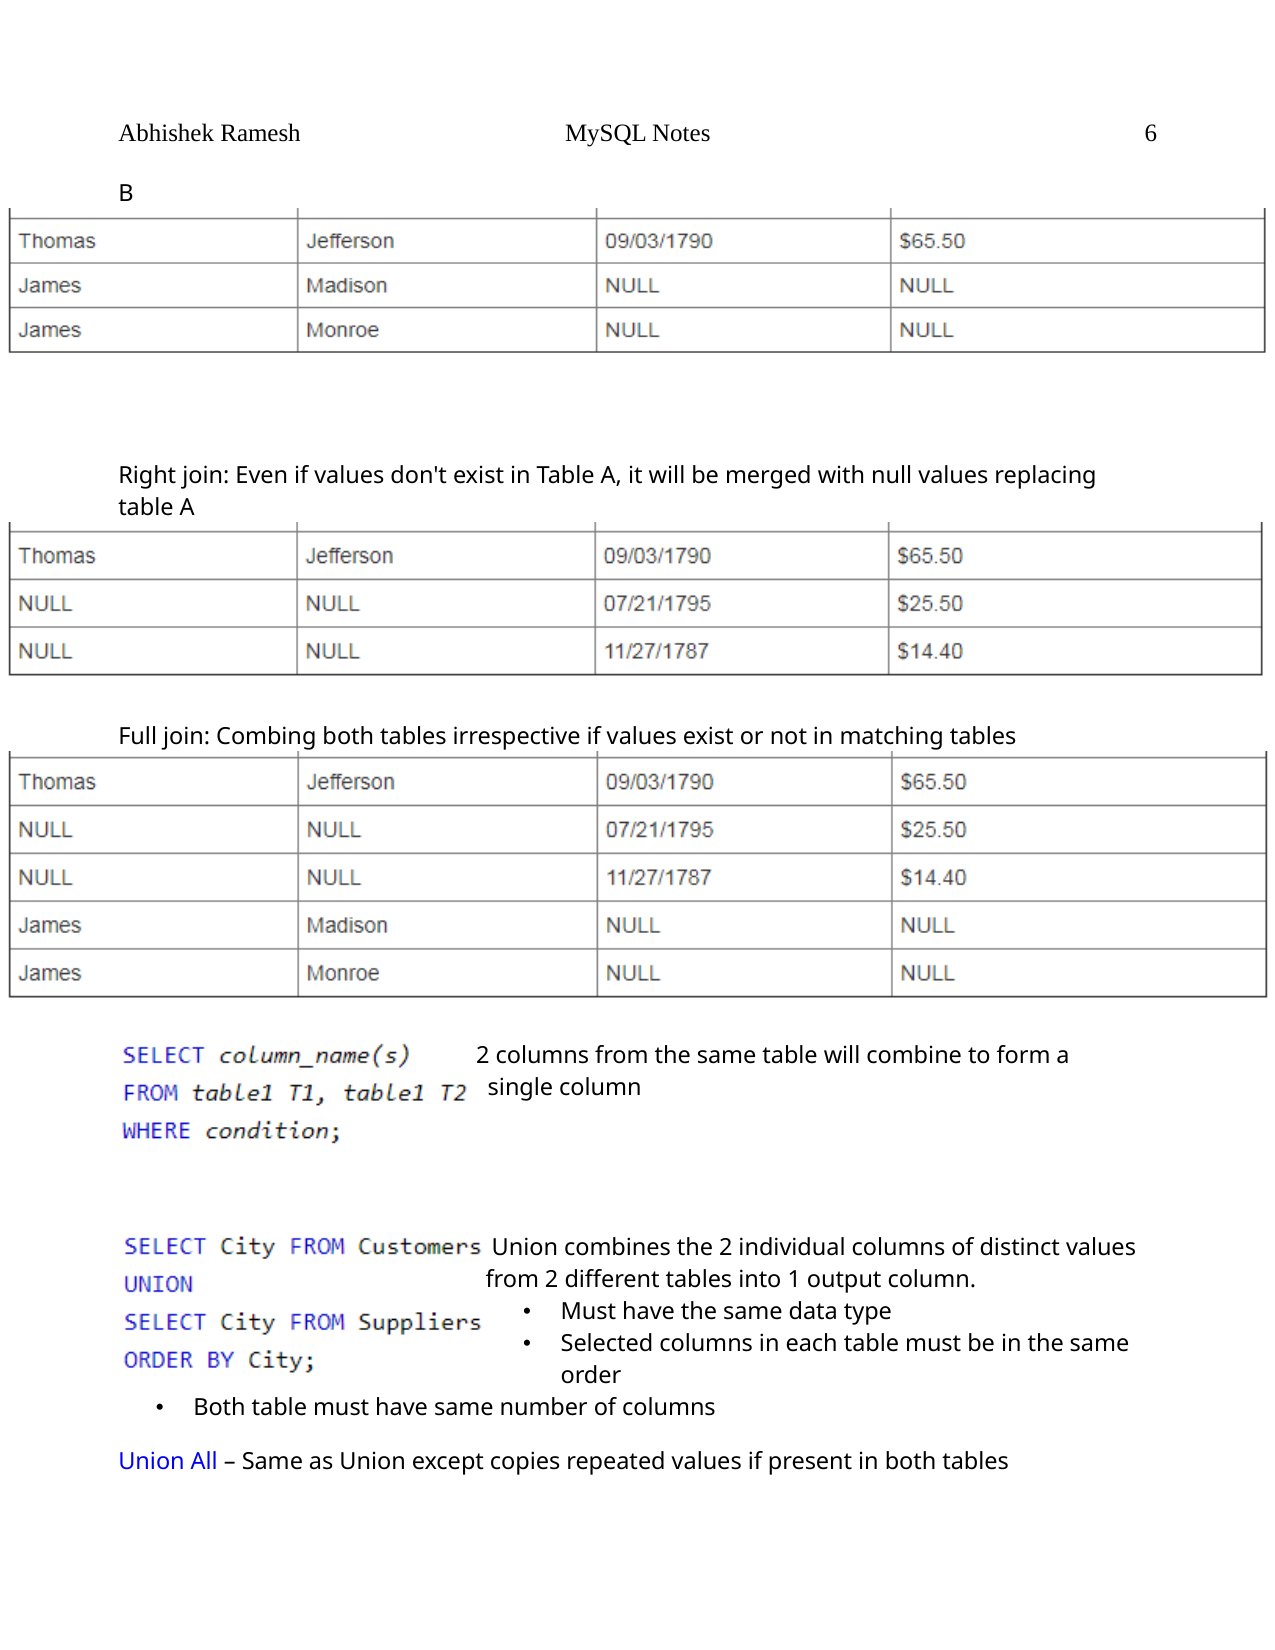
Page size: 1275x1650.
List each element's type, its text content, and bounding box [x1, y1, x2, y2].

picture [0, 208, 1275, 363]
picture [0, 751, 1275, 1007]
text Right join: Even if values don't exist in Table A, it will be merged with null values replacing table A [118, 459, 1157, 522]
list Selected columns in each table must be in the same order [156, 1326, 1157, 1390]
list Must have the same data type [486, 1294, 1157, 1326]
text B [118, 176, 1157, 208]
text Union All – Same as Union except copies repeated values if present in both tables [118, 1444, 1157, 1477]
text Union combines the 2 individual columns of distinct values from 2 different tables into 1 output column. [486, 1230, 1157, 1294]
picture [118, 1038, 470, 1148]
picture [118, 1230, 486, 1379]
picture [0, 522, 1275, 688]
text Full join: Combing both tables irrespective if values exist or not in matching tables [118, 720, 1157, 751]
list Both table must have same number of columns [156, 1390, 1157, 1422]
text 2 columns from the same table will combine to form a single column [470, 1038, 1157, 1102]
